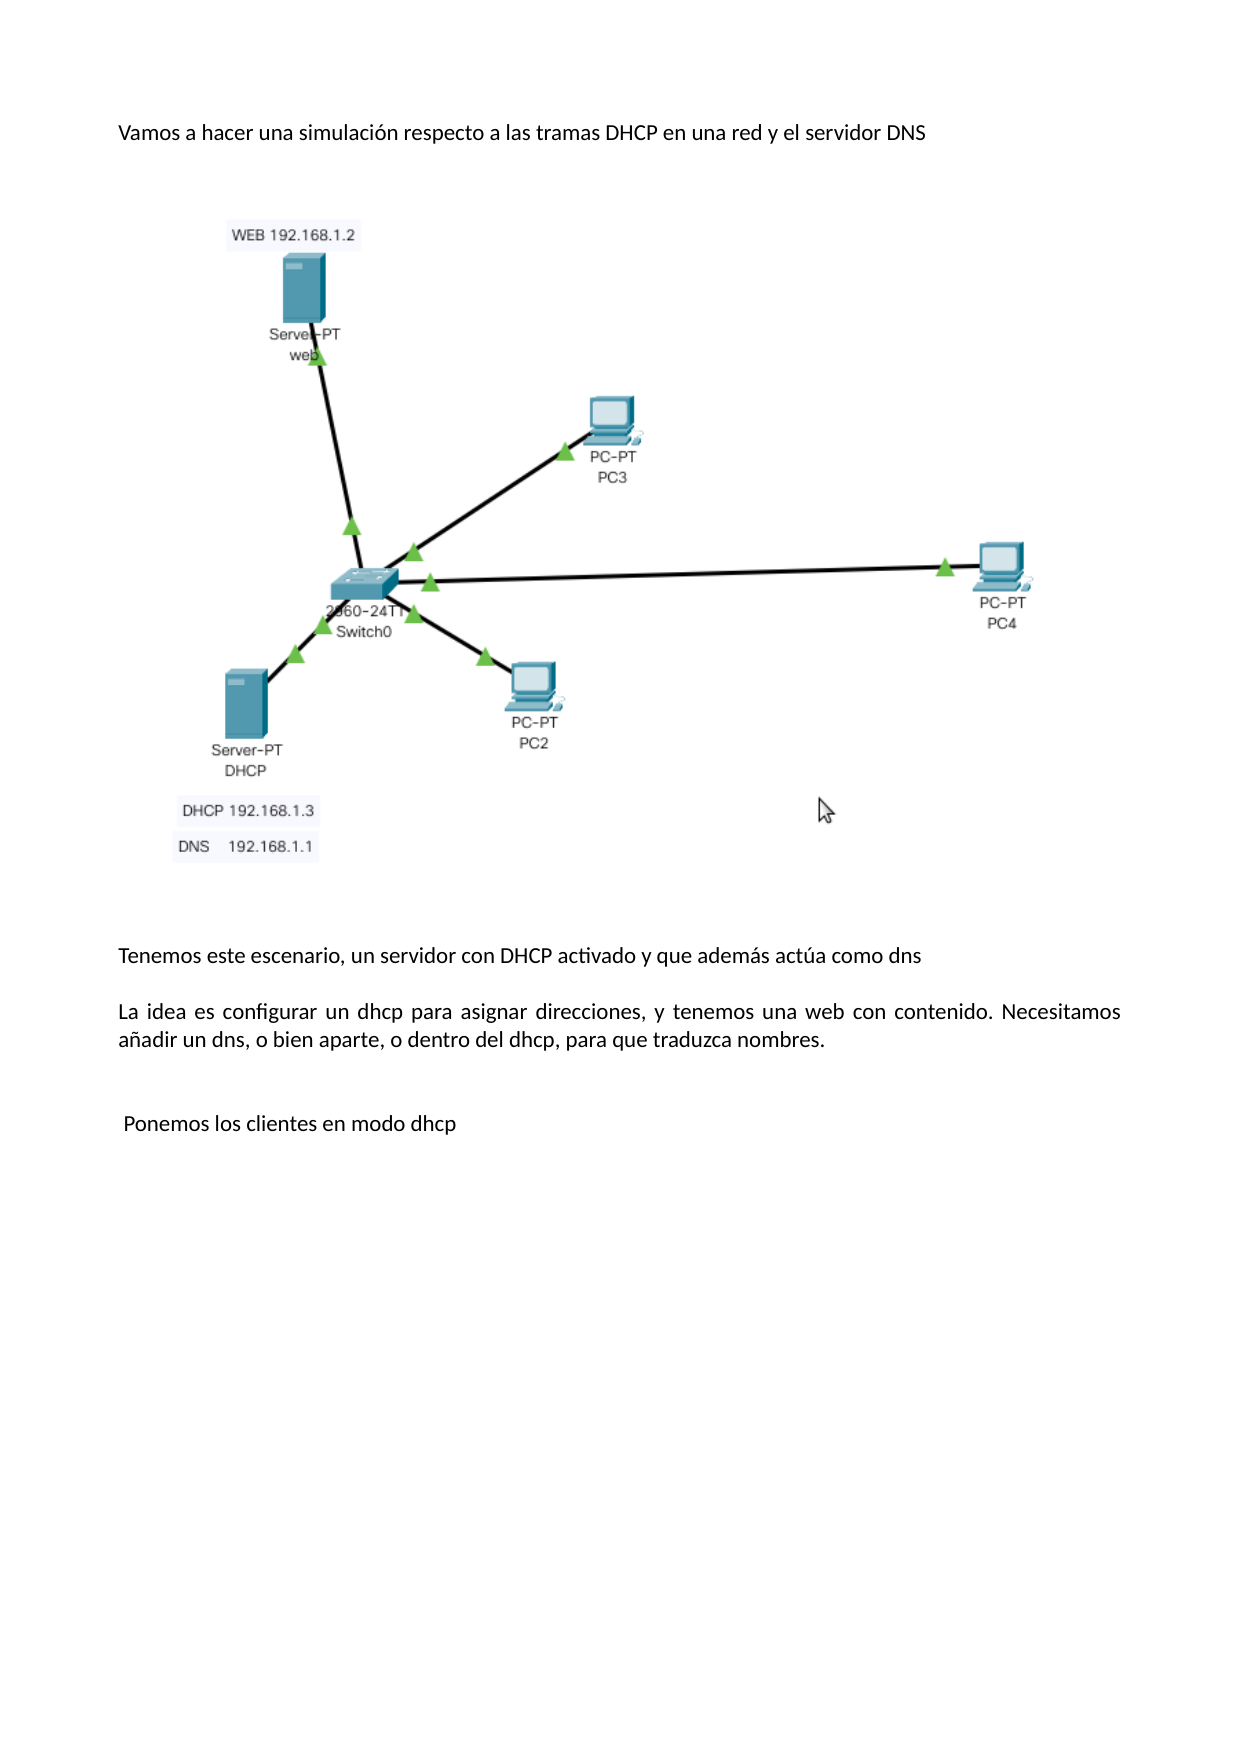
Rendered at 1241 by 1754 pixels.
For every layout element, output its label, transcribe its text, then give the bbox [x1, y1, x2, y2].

text Ponemos los clientes en modo dhcp [118, 1109, 1122, 1137]
text Vamos a hacer una simulación respecto a las tramas DHCP en una red y el servidor DNS [118, 118, 1122, 146]
text Tenemos este escenario, un servidor con DHCP activado y que además actúa como dns [118, 941, 1122, 969]
text La idea es configurar un dhcp para asignar direcciones, y tenemos una web con contenido. Necesitamos añadir un dns, o bien aparte, o dentro del dhcp, para que traduzca nombres. [118, 997, 1122, 1053]
